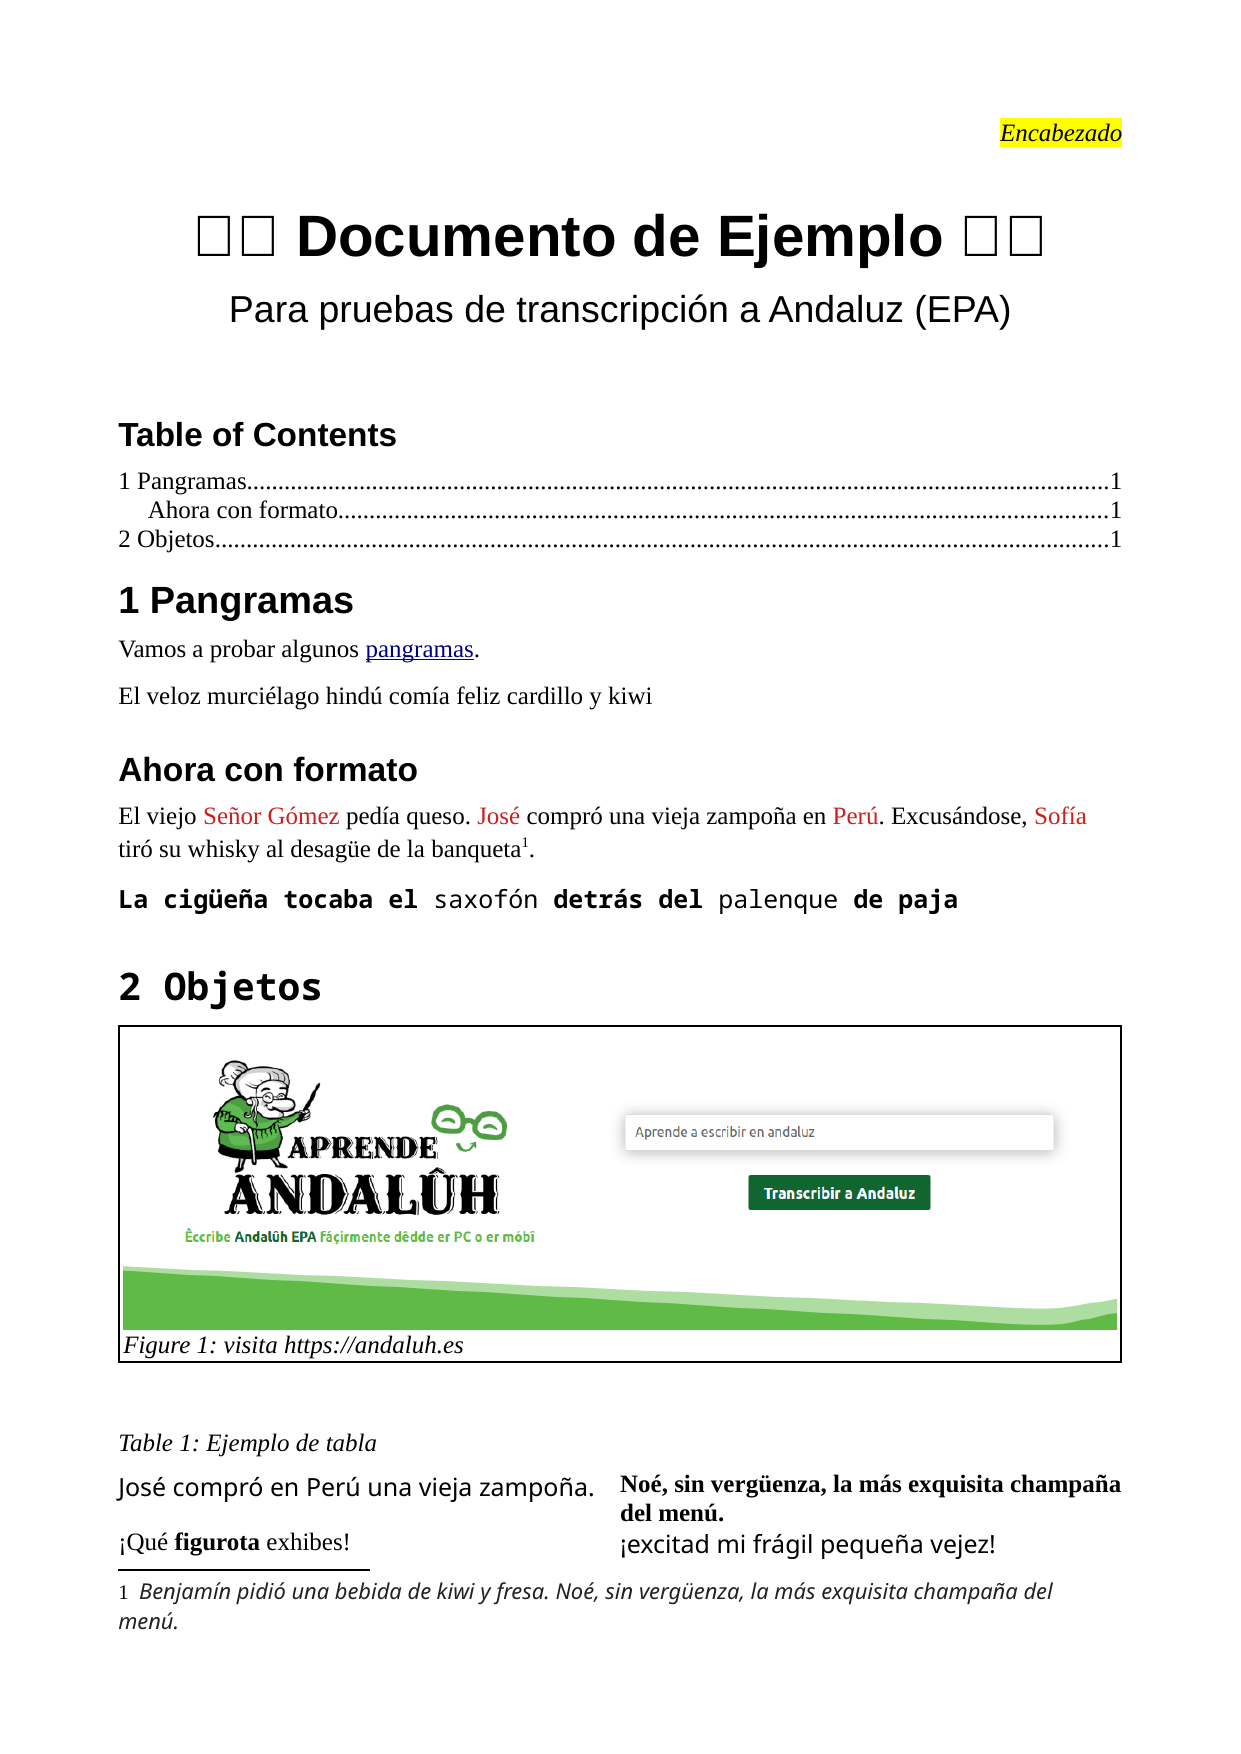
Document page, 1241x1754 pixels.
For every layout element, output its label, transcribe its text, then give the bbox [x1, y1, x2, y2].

table_cell ¡Qué figurota exhibes! [118, 1527, 620, 1561]
table_cell ¡excitad mi frágil pequeña vejez! [620, 1527, 1122, 1561]
text 1 Pangramas 1 [118, 466, 1122, 495]
text Table 1: Ejemplo de tabla [118, 1428, 1122, 1457]
text Vamos a probar algunos pangramas. [118, 634, 1122, 662]
text Figure 1: visita https://andaluh.es [123, 1330, 1117, 1358]
table_header José compró en Perú una vieja zampoña. [118, 1469, 620, 1527]
subtitle Table of Contents [118, 415, 1122, 454]
text Benjamín pidió una bebida de kiwi y fresa. Noé, sin vergüenza, la más exquisita champaña del menú. [118, 1576, 1122, 1636]
text El veloz murciélago hindú comía feliz cardillo y kiwi [118, 681, 1122, 710]
text El viejo Señor Gómez pedía queso. José compró una vieja zampoña en Perú. Excusándose, Sofía tiró su whisky al desagüe de la banqueta. [118, 801, 1122, 863]
subtitle Ahora con formato [118, 750, 1122, 788]
text La cigüeña tocaba el saxofón detrás del palenque de paja [118, 882, 1122, 916]
table_header Noé, sin vergüenza, la más exquisita champaña del menú. [620, 1469, 1122, 1527]
text Ahora con formato 1 [148, 495, 1122, 524]
subtitle 2 Objetos [118, 960, 1122, 1012]
subtitle Para pruebas de transcripción a Andaluz (EPA) [118, 287, 1122, 330]
subtitle 1 Pangramas [118, 578, 1122, 621]
title 🇳🇬 Documento de Ejemplo 🇳🇬 [118, 201, 1122, 268]
picture [123, 1042, 1118, 1330]
text 2 Objetos 1 [118, 524, 1122, 553]
